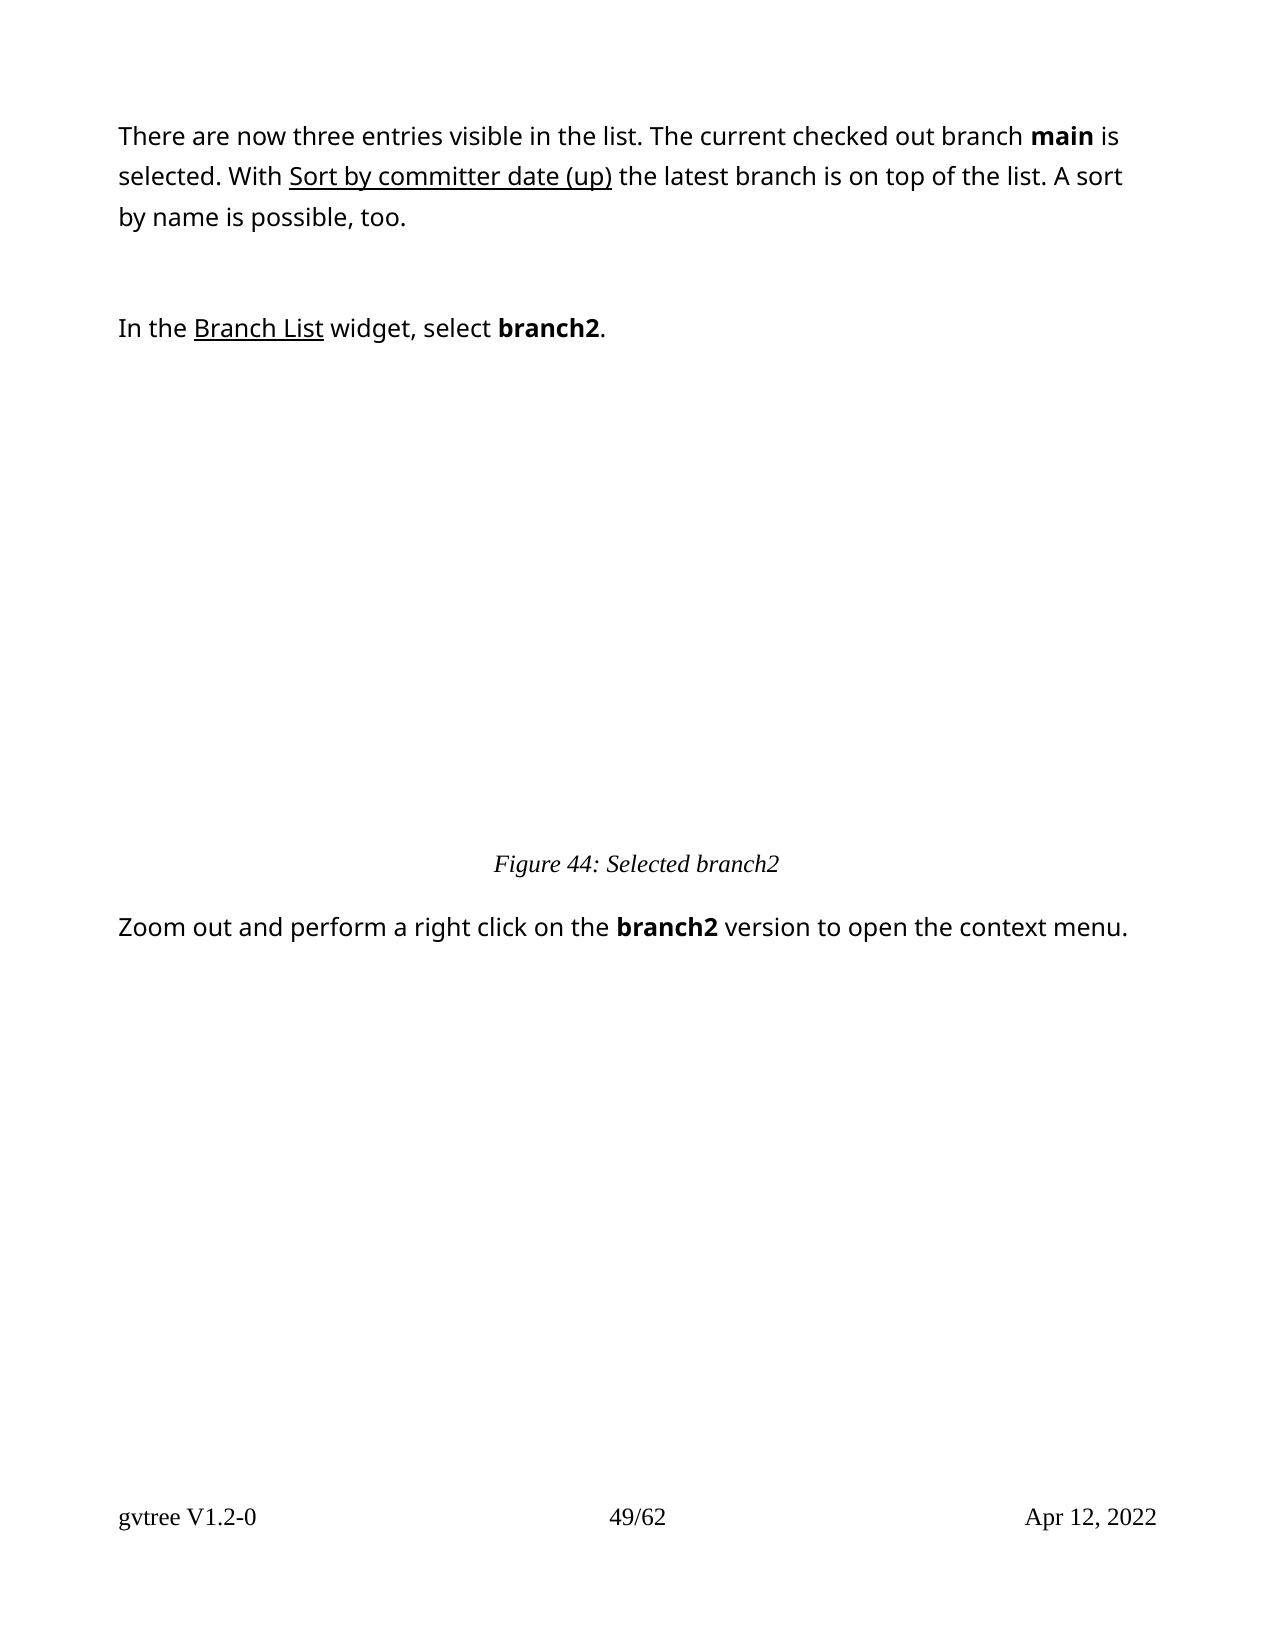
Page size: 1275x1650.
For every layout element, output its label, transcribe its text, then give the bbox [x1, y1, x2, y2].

text In the Branch List widget, select branch2. [118, 311, 1157, 345]
text There are now three entries visible in the list. The current checked out branch main is selected. With Sort by committer date (up) the latest branch is on top of the list. A sort by name is possible, too. [118, 118, 1157, 234]
text Figure 44: Selected branch2 [348, 378, 927, 878]
text Zoom out and perform a right click on the branch2 version to open the context menu. [118, 910, 1157, 944]
